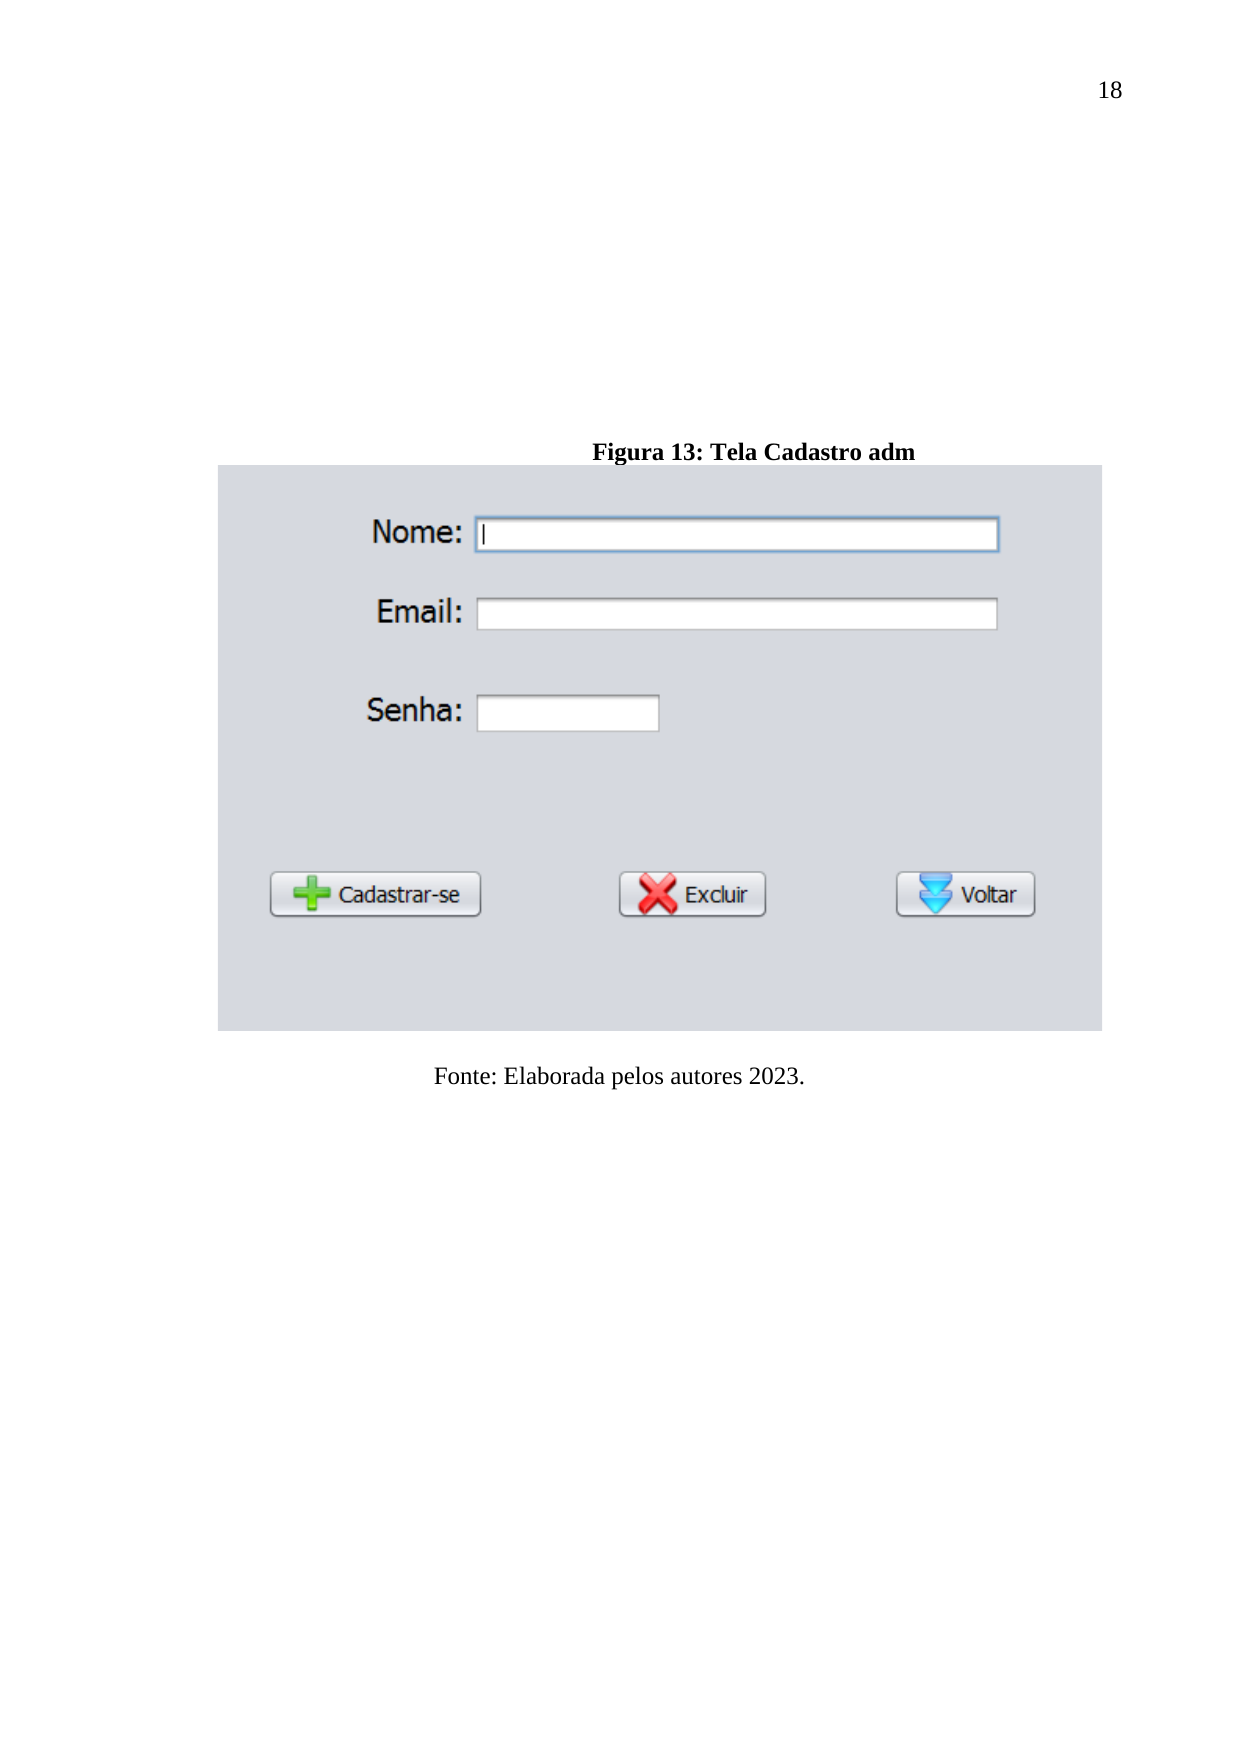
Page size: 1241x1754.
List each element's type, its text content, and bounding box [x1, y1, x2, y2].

text Figura 13: Tela Cadastro adm [218, 437, 1102, 465]
picture [217, 465, 1103, 1031]
text Fonte: Elaborada pelos autores 2023. [177, 1061, 1122, 1090]
